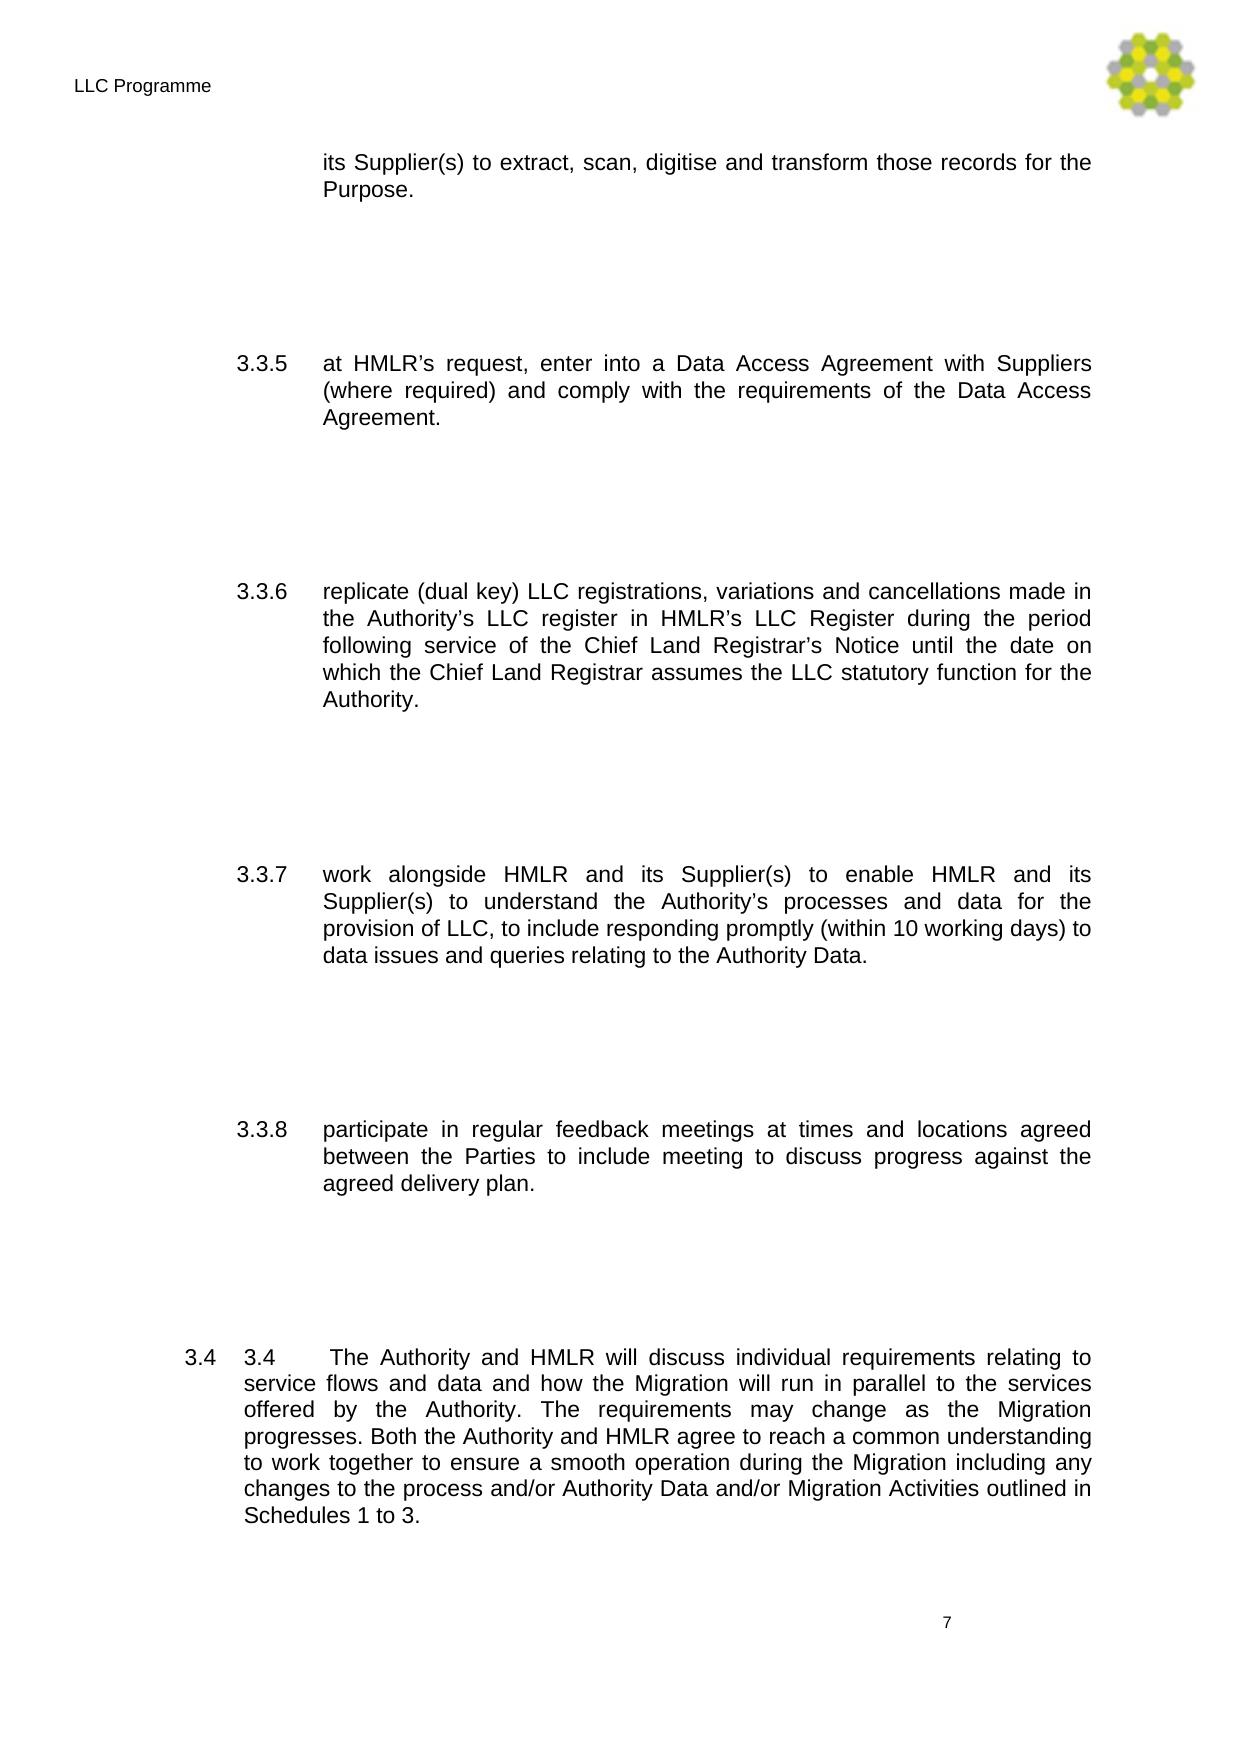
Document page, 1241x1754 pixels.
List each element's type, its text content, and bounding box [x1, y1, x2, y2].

text 3.3.7 work alongside HMLR and its Supplier(s) to enable HMLR and its Supplier(s) to understand the Authority’s processes and data for the provision of LLC, to include responding promptly (within 10 working days) to data issues and queries relating to the Authority Data. [236, 860, 1092, 968]
text 3.3.8 participate in regular feedback meetings at times and locations agreed between the Parties to include meeting to discuss progress against the agreed delivery plan. [236, 1115, 1092, 1196]
subtitle 3.4 The Authority and HMLR will discuss individual requirements relating to service flows and data and how the Migration will run in parallel to the services offered by the Authority. The requirements may change as the Migration progresses. Both the Authority and HMLR agree to reach a common understanding to work together to ensure a smooth operation during the Migration including any changes to the process and/or Authority Data and/or Migration Activities outlined in Schedules 1 to 3. [184, 1343, 1092, 1528]
text 3.3.5 at HMLR’s request, enter into a Data Access Agreement with Suppliers (where required) and comply with the requirements of the Data Access Agreement. [236, 349, 1092, 430]
text its Supplier(s) to extract, scan, digitise and transform those records for the Purpose. [236, 148, 1092, 202]
text 3.3.6 replicate (dual key) LLC registrations, variations and cancellations made in the Authority’s LLC register in HMLR’s LLC Register during the period following service of the Chief Land Registrar’s Notice until the date on which the Chief Land Registrar assumes the LLC statutory function for the Authority. [236, 577, 1092, 713]
